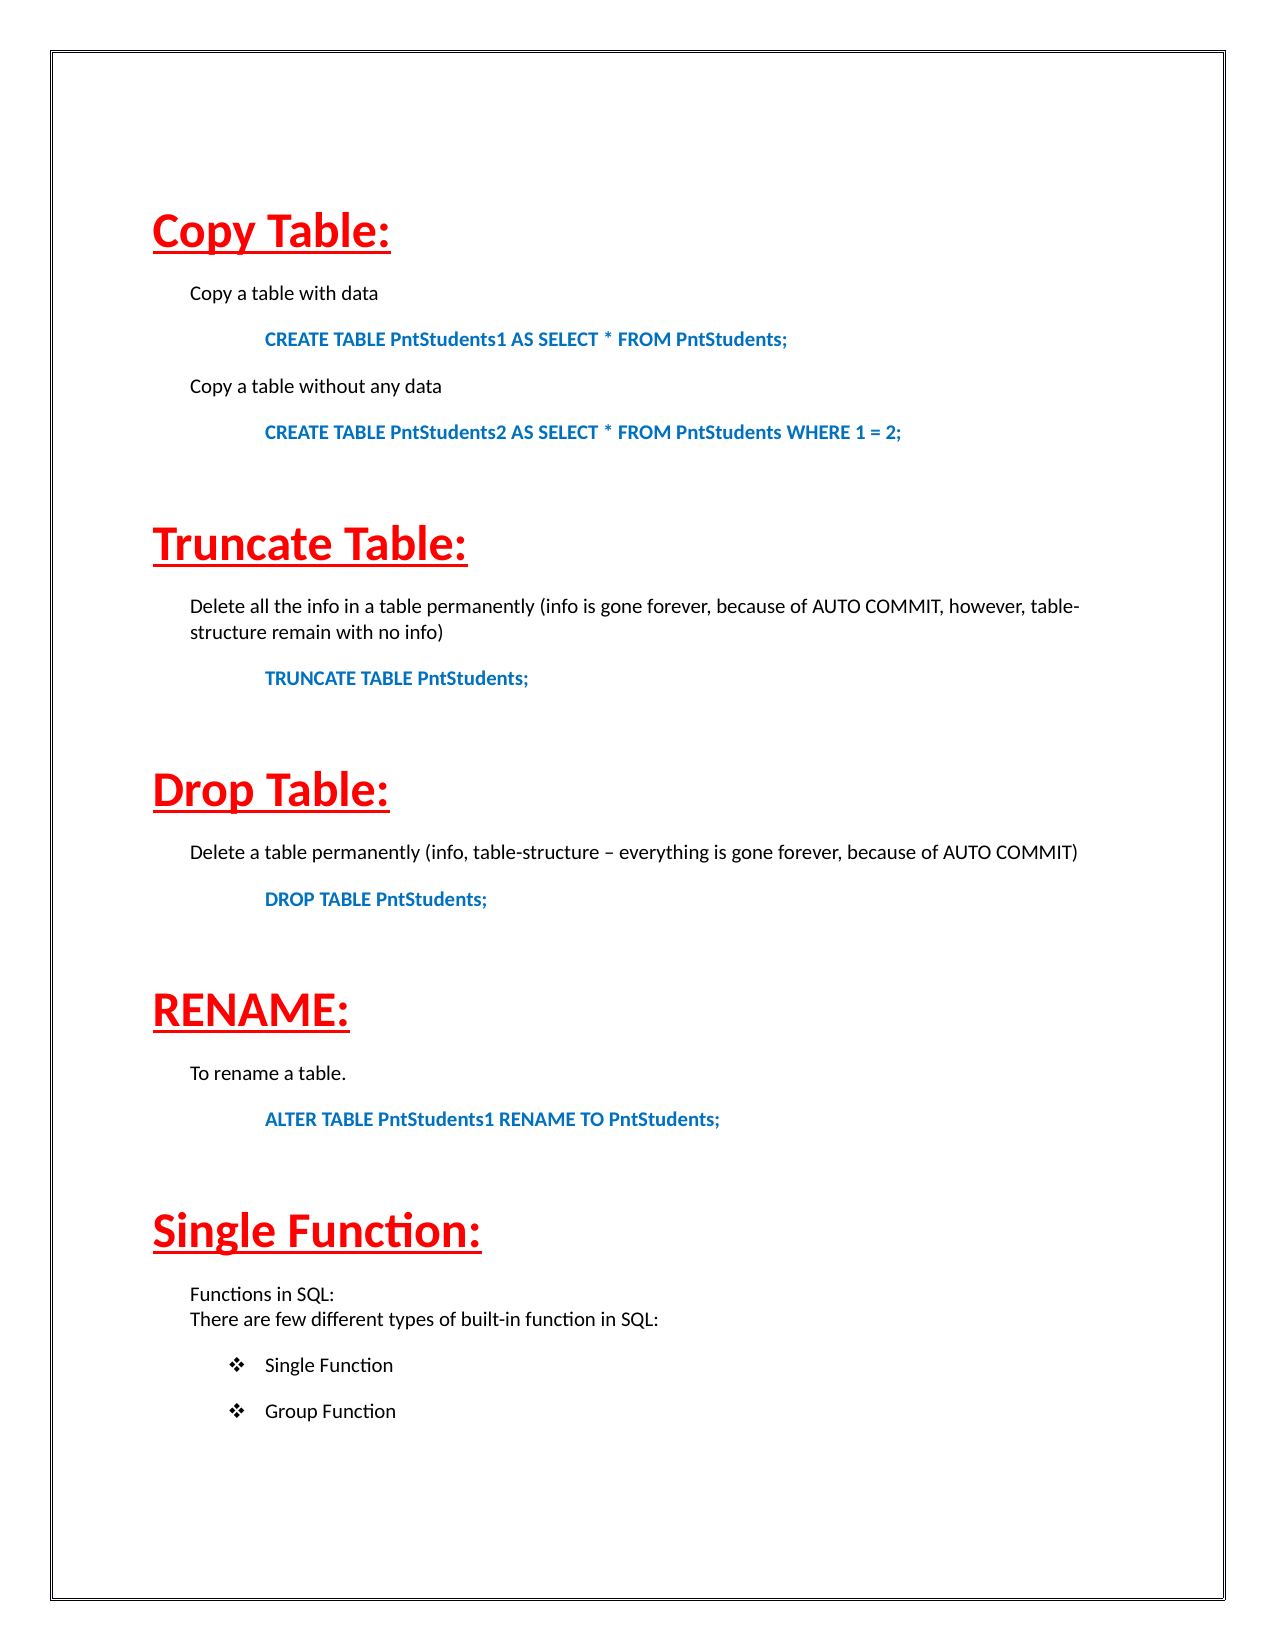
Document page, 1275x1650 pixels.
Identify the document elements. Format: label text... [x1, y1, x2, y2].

text RENAME: [152, 978, 1123, 1039]
text Copy a table with data [190, 280, 1123, 306]
text Truncate Table: [152, 512, 1123, 573]
text CREATE TABLE PntStudents2 AS SELECT * FROM PntStudents WHERE 1 = 2; [265, 419, 1123, 444]
list Single Function [227, 1352, 1123, 1378]
text DROP TABLE PntStudents; [265, 886, 1123, 911]
text To rename a table. [152, 1060, 1123, 1086]
text TRUNCATE TABLE PntStudents; [265, 665, 1123, 691]
list Group Function [227, 1399, 1123, 1424]
text Copy Table: [152, 198, 1123, 259]
text CREATE TABLE PntStudents1 AS SELECT * FROM PntStudents; [265, 327, 1123, 352]
text ALTER TABLE PntStudents1 RENAME TO PntStudents; [265, 1106, 1123, 1132]
text Drop Table: [152, 758, 1123, 819]
text Copy a table without any data [190, 373, 1123, 398]
text Functions in SQL: There are few different types of built-in function in SQL: [190, 1281, 1123, 1332]
text Single Function: [152, 1199, 1123, 1260]
text Delete all the info in a table permanently (info is gone forever, because of AUTO COMMIT, however, table-structure remain with no info) [190, 593, 1123, 644]
text Delete a table permanently (info, table-structure – everything is gone forever, because of AUTO COMMIT) [190, 839, 1123, 865]
